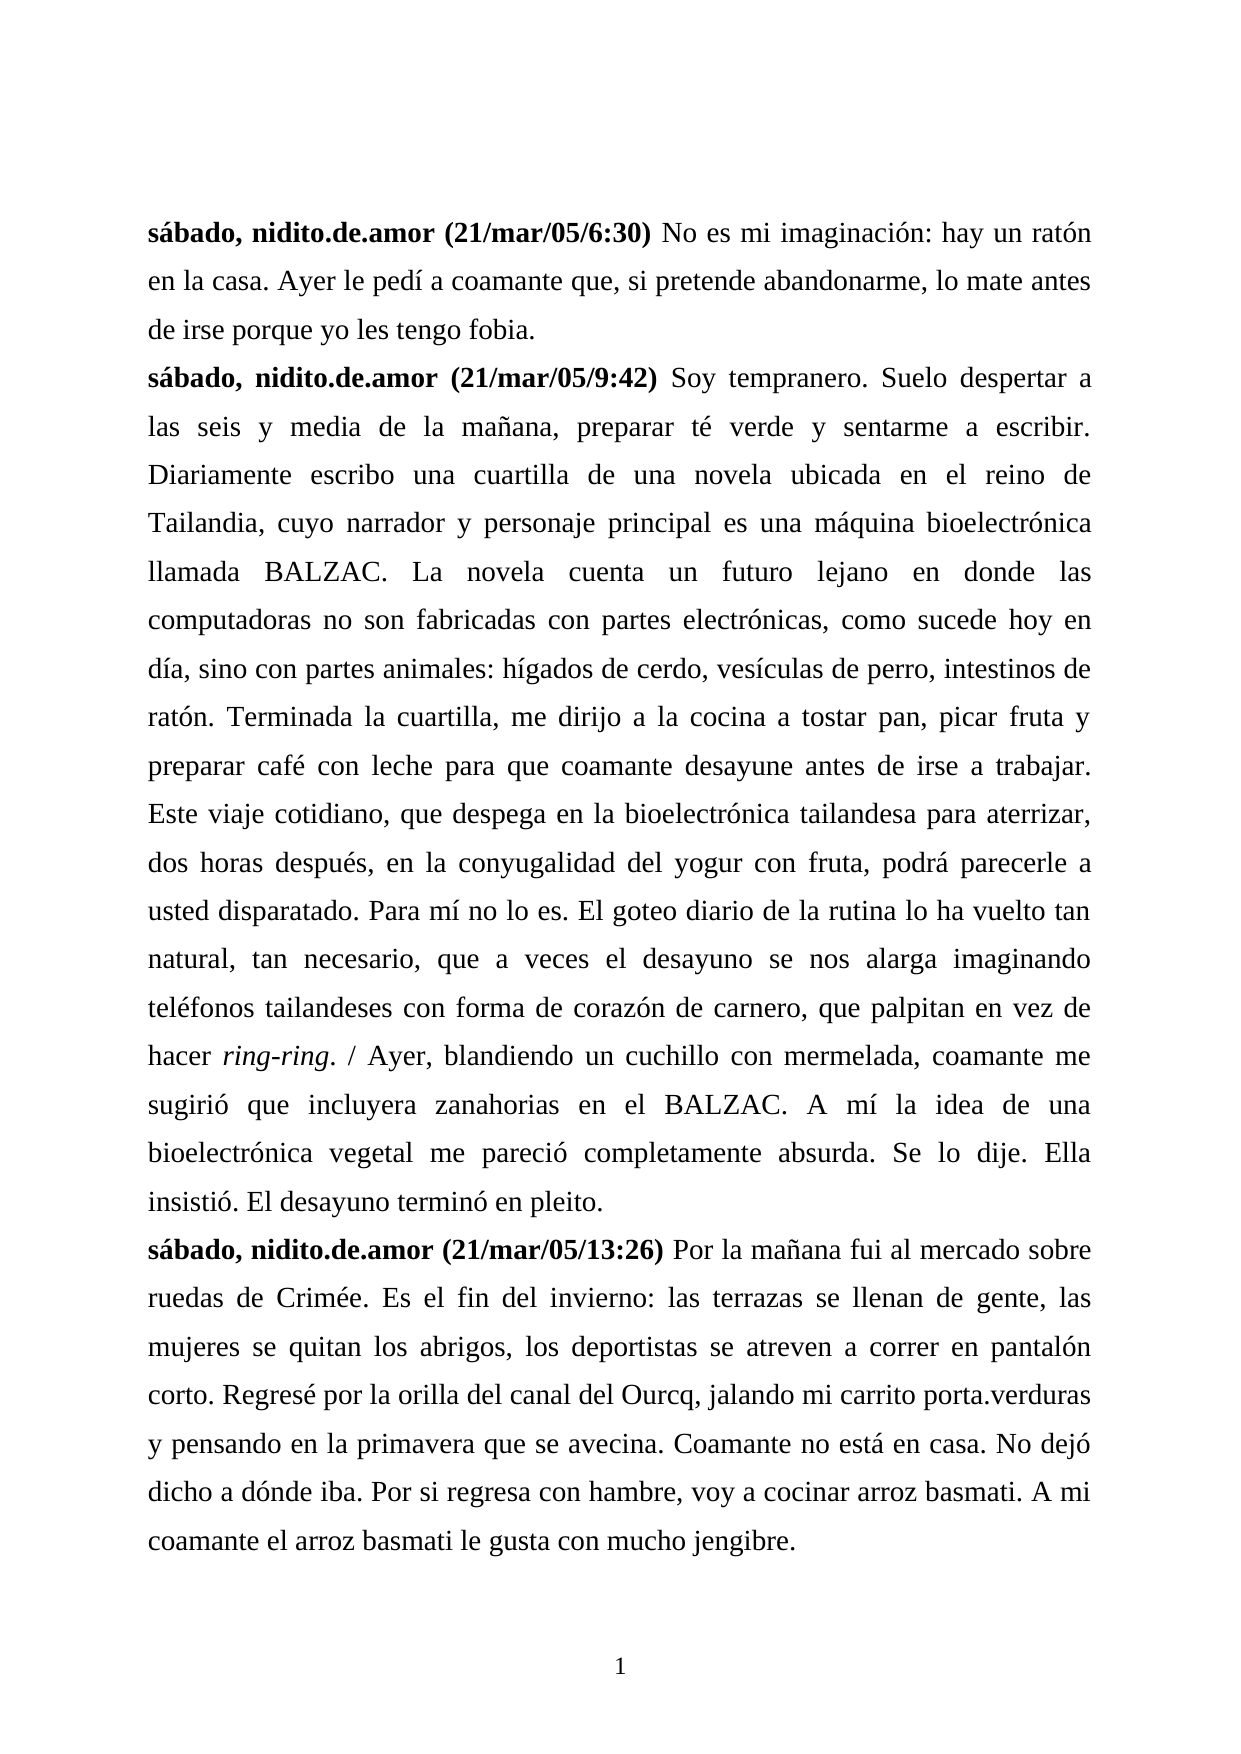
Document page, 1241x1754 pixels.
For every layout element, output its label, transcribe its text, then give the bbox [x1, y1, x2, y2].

text sábado, nidito.de.amor (21/mar/05/6:30) No es mi imaginación: hay un ratón en la casa. Ayer le pedí a coamante que, si pretende abandonarme, lo mate antes de irse porque yo les tengo fobia. [148, 216, 1092, 345]
text sábado, nidito.de.amor (21/mar/05/13:26) Por la mañana fui al mercado sobre ruedas de Crimée. Es el fin del invierno: las terrazas se llenan de gente, las mujeres se quitan los abrigos, los deportistas se atreven a correr en pantalón corto. Regresé por la orilla del canal del Ourcq, jalando mi carrito porta.verduras y pensando en la primavera que se avecina. Coamante no está en casa. No dejó dicho a dónde iba. Por si regresa con hambre, voy a cocinar arroz basmati. A mi coamante el arroz basmati le gusta con mucho jengibre. [148, 1233, 1092, 1556]
text sábado, nidito.de.amor (21/mar/05/9:42) Soy tempranero. Suelo despertar a las seis y media de la mañana, preparar té verde y sentarme a escribir. Diariamente escribo una cuartilla de una novela ubicada en el reino de Tailandia, cuyo narrador y personaje principal es una máquina bioelectrónica llamada BALZAC. La novela cuenta un futuro lejano en donde las computadoras no son fabricadas con partes electrónicas, como sucede hoy en día, sino con partes animales: hígados de cerdo, vesículas de perro, intestinos de ratón. Terminada la cuartilla, me dirijo a la cocina a tostar pan, picar fruta y preparar café con leche para que coamante desayune antes de irse a trabajar. Este viaje cotidiano, que despega en la bioelectrónica tailandesa para aterrizar, dos horas después, en la conyugalidad del yogur con fruta, podrá parecerle a usted disparatado. Para mí no lo es. El goteo diario de la rutina lo ha vuelto tan natural, tan necesario, que a veces el desayuno se nos alarga imaginando teléfonos tailandeses con forma de corazón de carnero, que palpitan en vez de hacer ring-ring. / Ayer, blandiendo un cuchillo con mermelada, coamante me sugirió que incluyera zanahorias en el BALZAC. A mí la idea de una bioelectrónica vegetal me pareció completamente absurda. Se lo dije. Ella insistió. El desayuno terminó en pleito. [148, 362, 1092, 1217]
